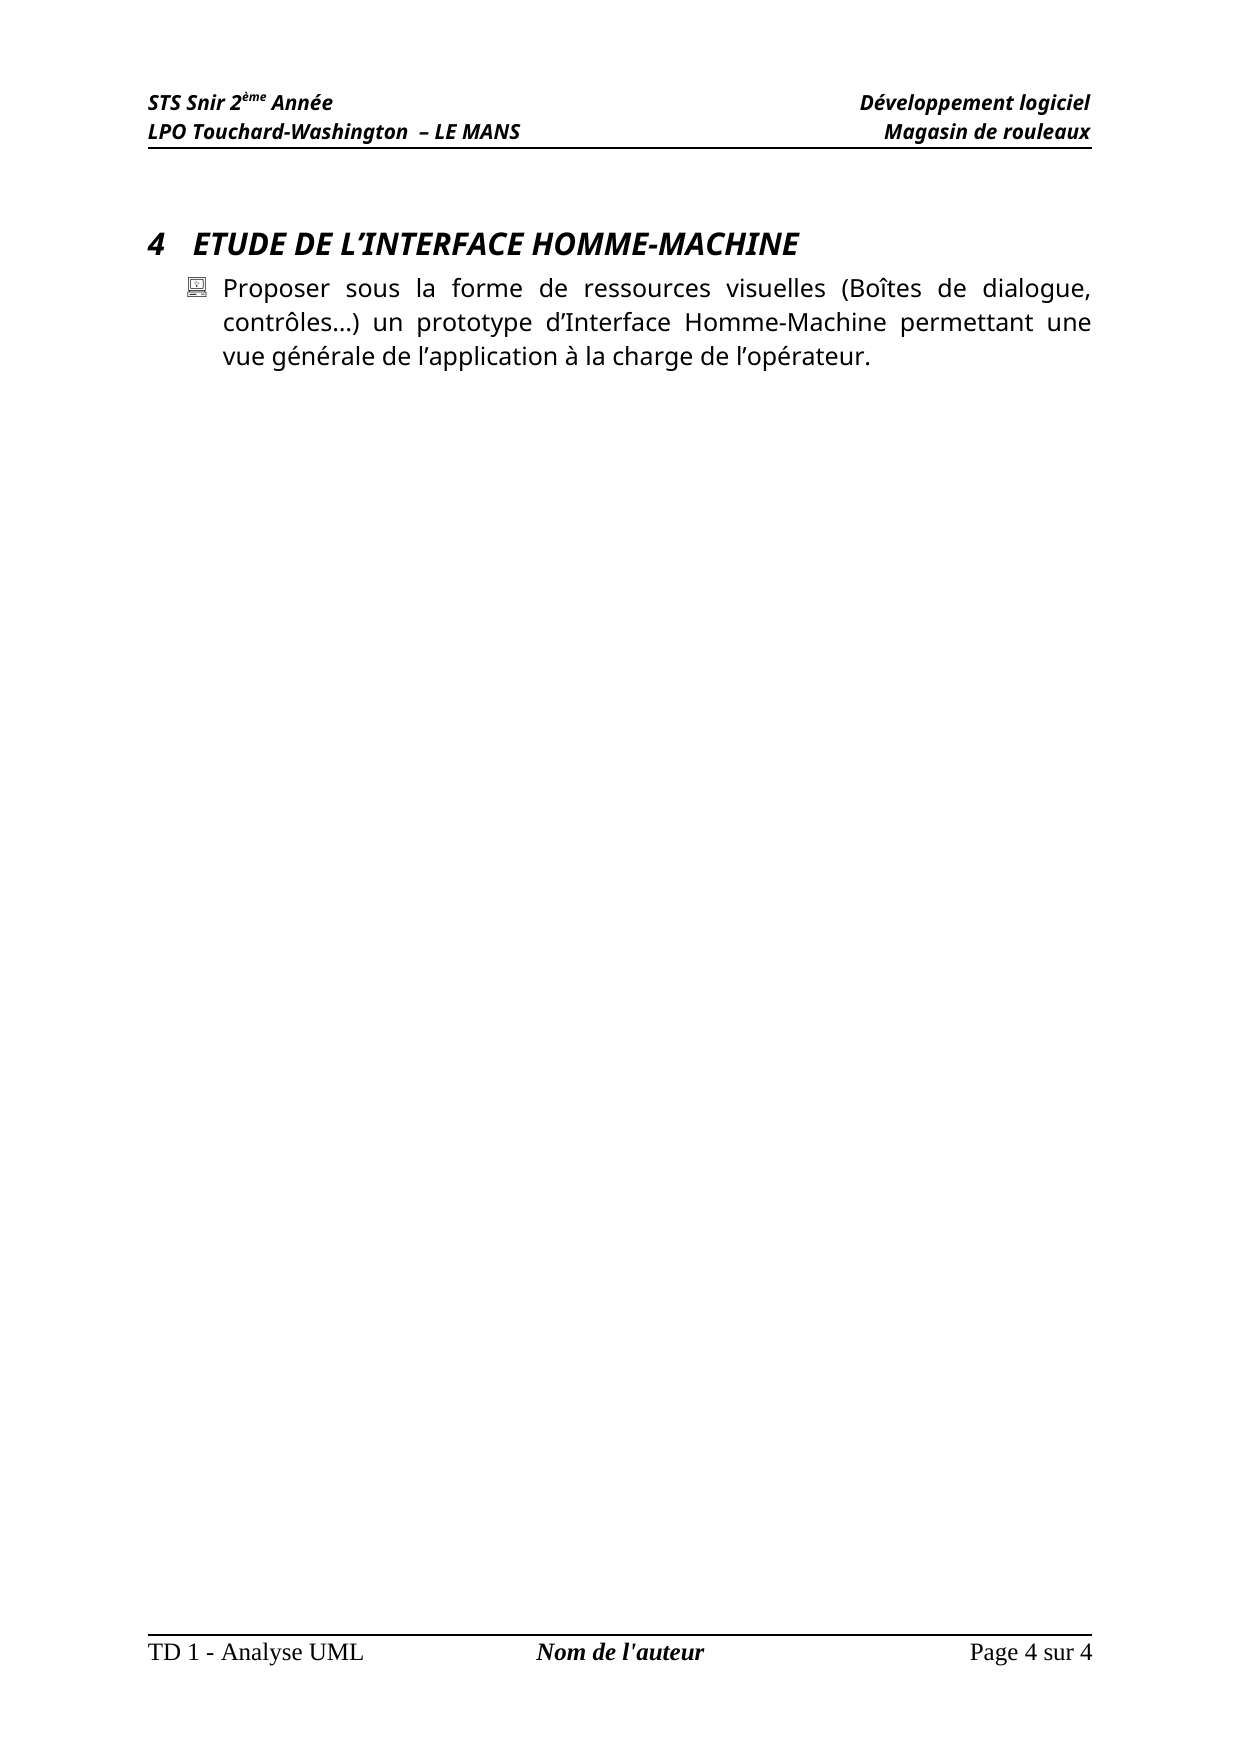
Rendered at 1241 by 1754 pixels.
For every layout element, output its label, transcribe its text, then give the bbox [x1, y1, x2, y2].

subtitle Etude de l’interface Homme-Machine [148, 221, 1092, 264]
list Proposer sous la forme de ressources visuelles (Boîtes de dialogue, contrôles…) un prototype d’Interface Homme-Machine permettant une vue générale de l’application à la charge de l’opérateur. [185, 270, 1092, 372]
